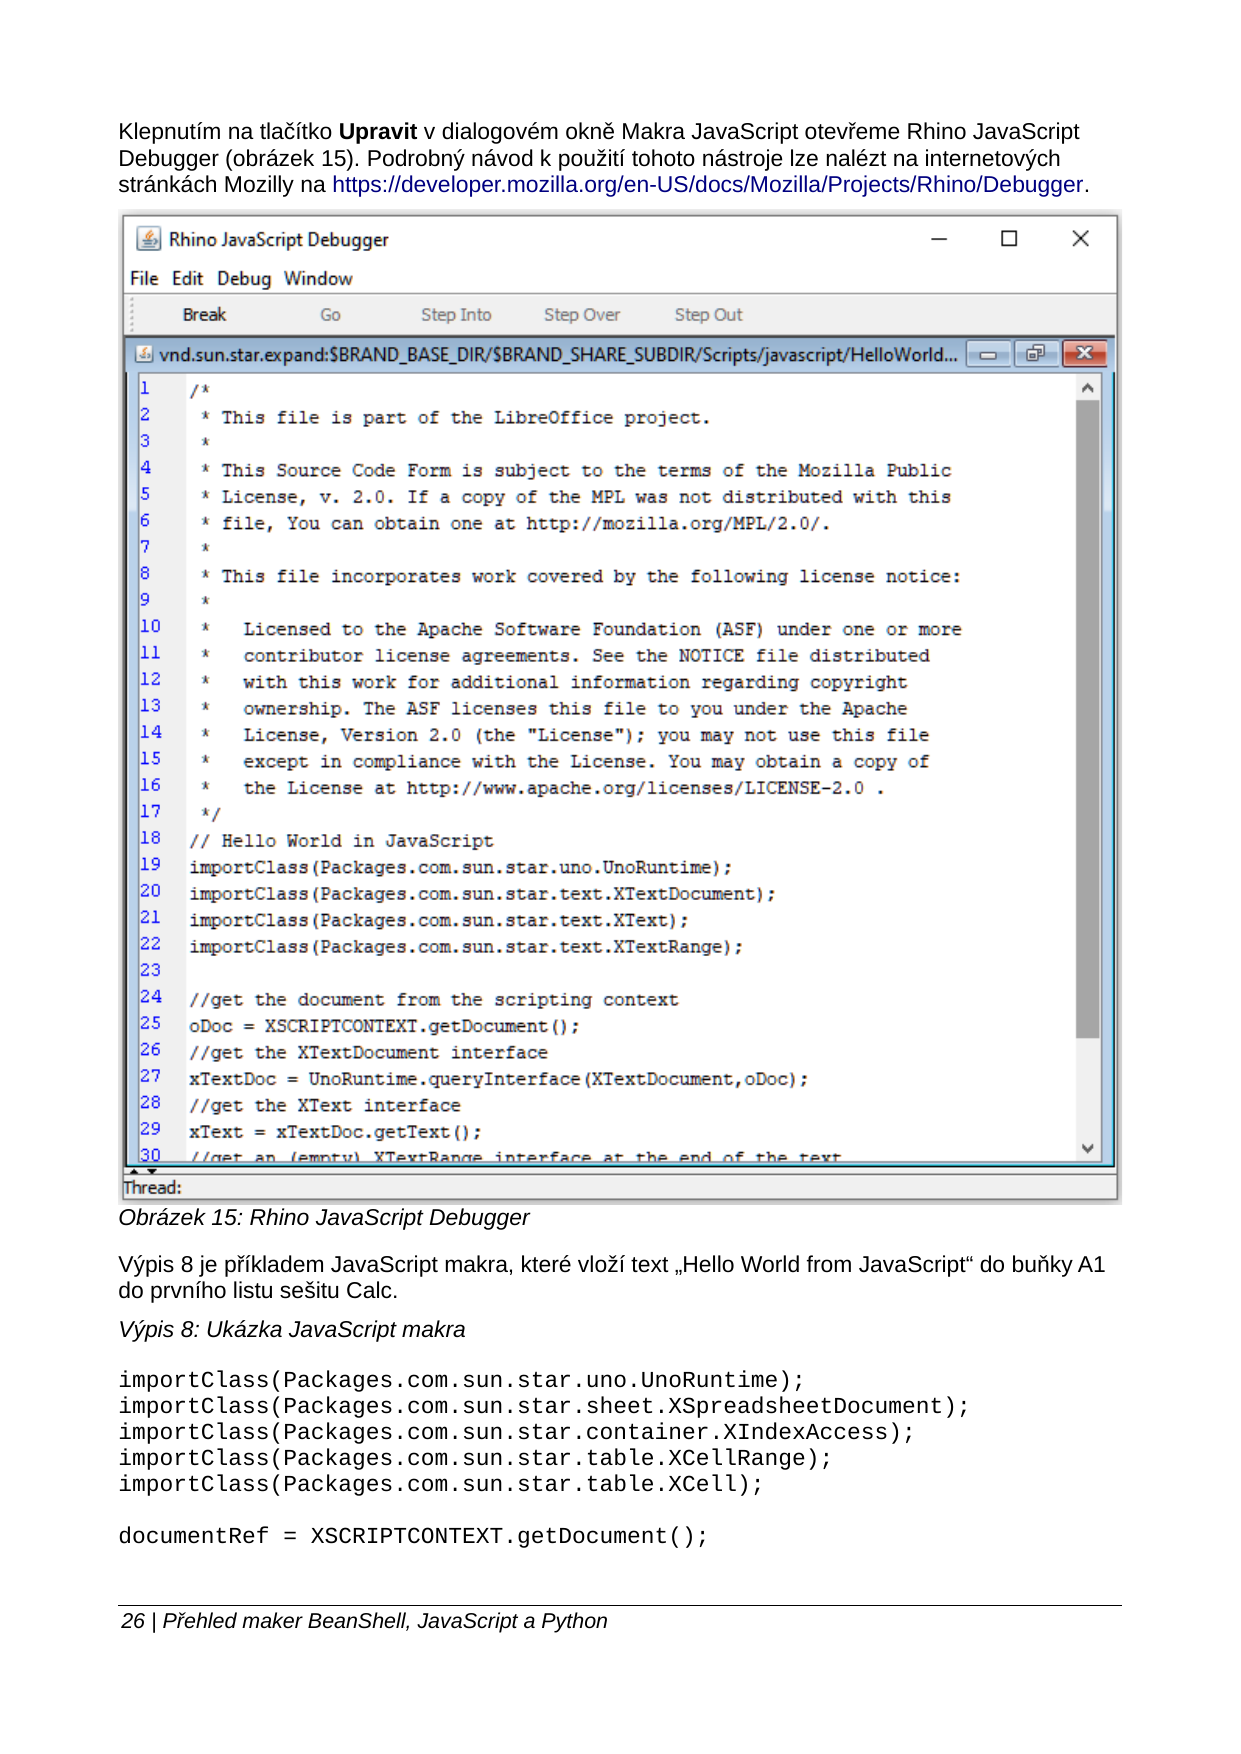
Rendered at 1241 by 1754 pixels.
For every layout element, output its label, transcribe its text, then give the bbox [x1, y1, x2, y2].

text Klepnutím na tlačítko Upravit v dialogovém okně Makra JavaScript otevřeme Rhino JavaScript Debugger (obrázek 15). Podrobný návod k použití tohoto nástroje lze nalézt na internetových stránkách Mozilly na https://developer.mozilla.org/en-US/docs/Mozilla/Projects/Rhino/Debugger. [118, 118, 1122, 197]
text Výpis 7 je příkladem JavaScript makra, které vloží text „Hello World from JavaScript“ do buňky A1 do prvního listu sešitu Calc. [118, 1251, 1122, 1303]
text importClass(Packages.com.sun.star.uno.UnoRuntime); importClass(Packages.com.sun.star.sheet.XSpreadsheetDocument); importClass(Packages.com.sun.star.container.XIndexAccess); importClass(Packages.com.sun.star.table.XCellRange); importClass(Packages.com.sun.star.table.XCell); documentRef = XSCRIPTCONTEXT.getDocument(); [118, 1368, 1122, 1550]
picture [118, 209, 1123, 1205]
text Obrázek 15: Rhino JavaScript Debugger [118, 1205, 1122, 1231]
text Výpis 8: Ukázka JavaScript makra [118, 1316, 1122, 1342]
